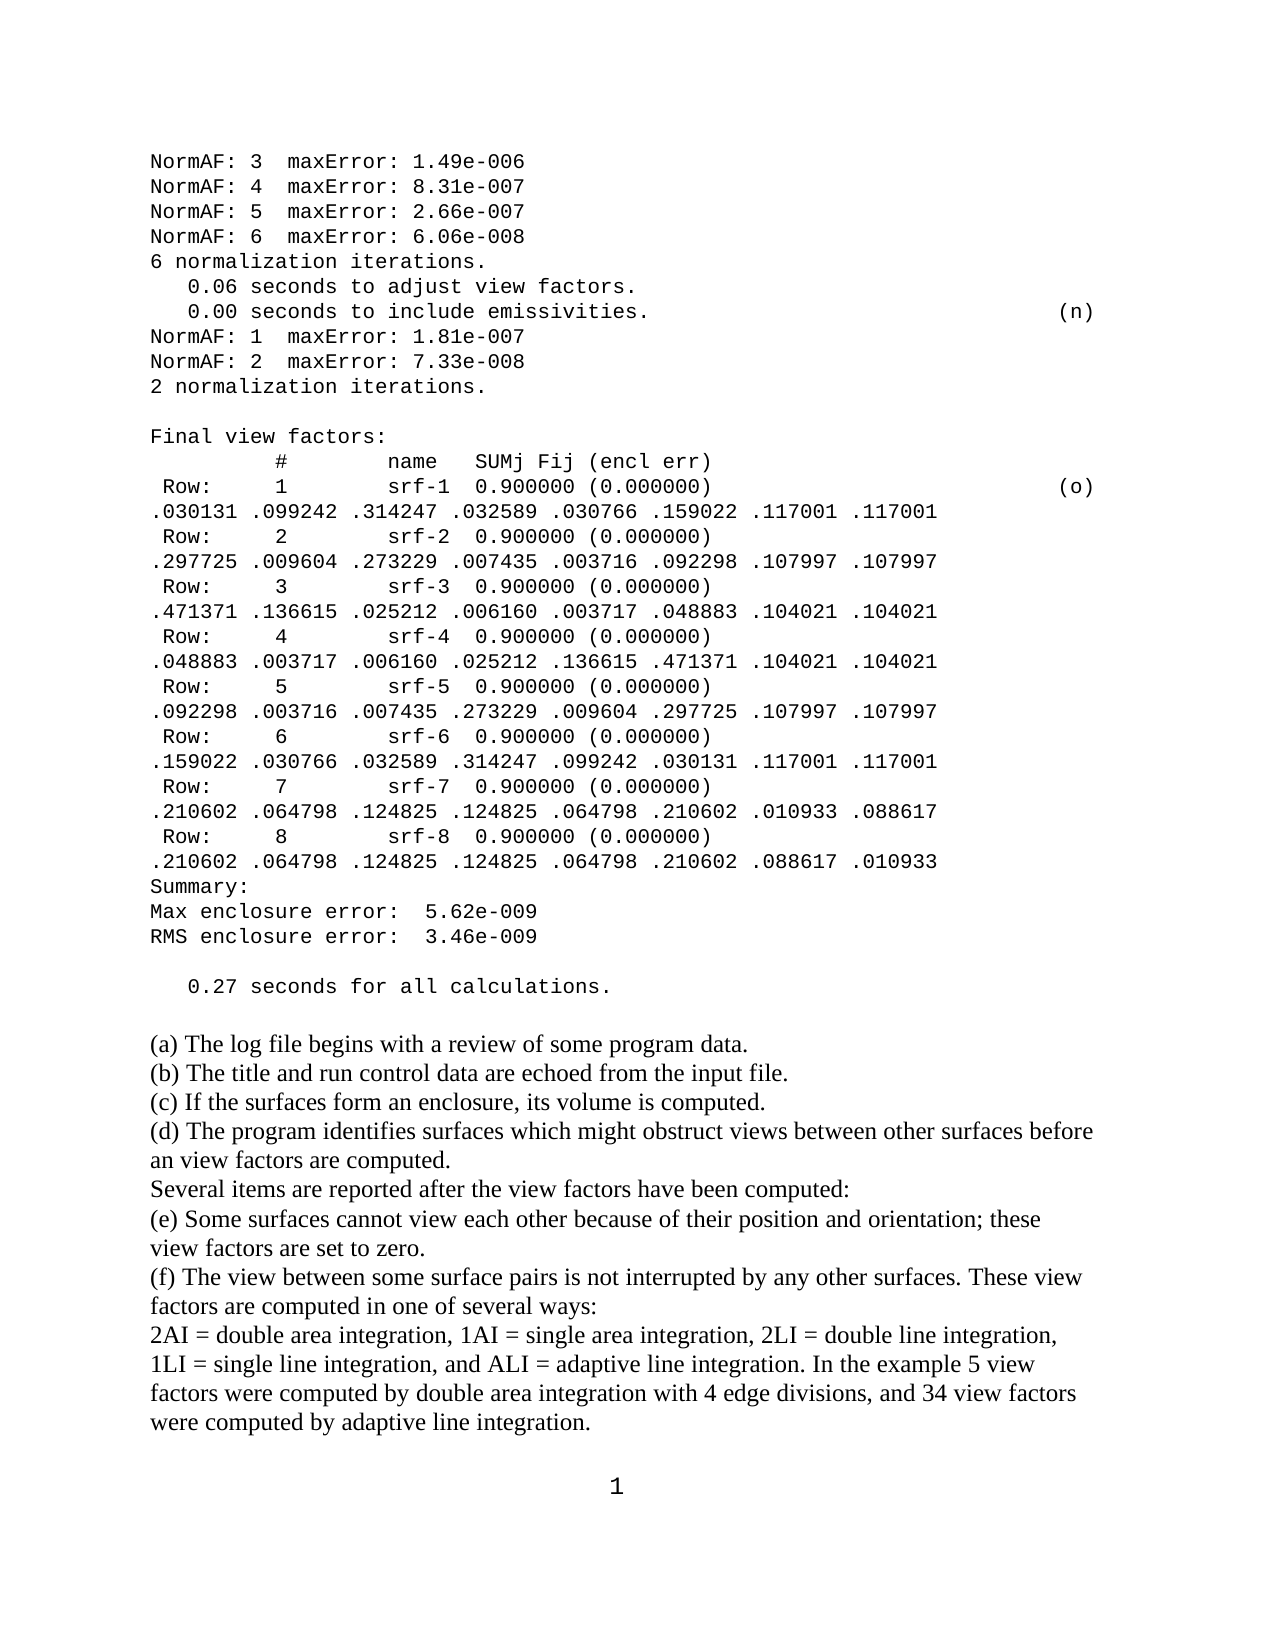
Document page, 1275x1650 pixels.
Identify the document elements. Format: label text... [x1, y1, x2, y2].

text RMS enclosure error: 3.46e‑009 [150, 925, 1095, 950]
text Row: 3 srf‑3 0.900000 (0.000000) [150, 575, 1095, 600]
text NormAF: 3 maxError: 1.49e‑006 [150, 150, 1095, 175]
text Several items are reported after the view factors have been computed: [150, 1174, 1095, 1203]
text Final view factors: [150, 425, 1095, 450]
text NormAF: 6 maxError: 6.06e‑008 [150, 225, 1095, 250]
text (f) The view between some surface pairs is not interrupted by any other surfaces. These view factors are computed in one of several ways: [150, 1262, 1095, 1320]
text 0.27 seconds for all calculations. [150, 975, 1095, 1000]
text NormAF: 2 maxError: 7.33e‑008 [150, 350, 1095, 375]
text NormAF: 5 maxError: 2.66e‑007 [150, 200, 1095, 225]
text (c) If the surfaces form an enclosure, its volume is computed. [150, 1087, 1095, 1116]
text 0.06 seconds to adjust view factors. [150, 275, 1095, 300]
text .048883 .003717 .006160 .025212 .136615 .471371 .104021 .104021 [150, 650, 1095, 675]
text Row: 5 srf‑5 0.900000 (0.000000) [150, 675, 1095, 700]
text Summary: [150, 875, 1095, 900]
text 0.00 seconds to include emissivities. (n) [150, 300, 1095, 325]
text 2AI = double area integration, 1AI = single area integration, 2LI = double line integration, 1LI = single line integration, and ALI = adaptive line integration. In the example 5 view factors were computed by double area integration with 4 edge divisions, and 34 view factors were computed by adaptive line integration. [150, 1320, 1095, 1436]
text (d) The program identifies surfaces which might obstruct views between other surfaces before an view factors are computed. [150, 1116, 1095, 1174]
text .210602 .064798 .124825 .124825 .064798 .210602 .088617 .010933 [150, 850, 1095, 875]
text NormAF: 1 maxError: 1.81e‑007 [150, 325, 1095, 350]
text Row: 7 srf‑7 0.900000 (0.000000) [150, 775, 1095, 800]
text (b) The title and run control data are echoed from the input file. [150, 1058, 1095, 1087]
text .092298 .003716 .007435 .273229 .009604 .297725 .107997 .107997 [150, 700, 1095, 725]
text 2 normalization iterations. [150, 375, 1095, 400]
text Row: 8 srf‑8 0.900000 (0.000000) [150, 825, 1095, 850]
text # name SUMj Fij (encl err) [150, 450, 1095, 475]
text .471371 .136615 .025212 .006160 .003717 .048883 .104021 .104021 [150, 600, 1095, 625]
text Row: 6 srf‑6 0.900000 (0.000000) [150, 725, 1095, 750]
text (e) Some surfaces cannot view each other because of their position and orientation; these view factors are set to zero. [150, 1203, 1095, 1262]
text .030131 .099242 .314247 .032589 .030766 .159022 .117001 .117001 [150, 500, 1095, 525]
text 6 normalization iterations. [150, 250, 1095, 275]
text Max enclosure error: 5.62e‑009 [150, 900, 1095, 925]
text Row: 1 srf‑1 0.900000 (0.000000) (o) [150, 475, 1095, 500]
text Row: 4 srf‑4 0.900000 (0.000000) [150, 625, 1095, 650]
text .297725 .009604 .273229 .007435 .003716 .092298 .107997 .107997 [150, 550, 1095, 575]
text (a) The log file begins with a review of some program data. [150, 1029, 1095, 1058]
text .210602 .064798 .124825 .124825 .064798 .210602 .010933 .088617 [150, 800, 1095, 825]
text Row: 2 srf‑2 0.900000 (0.000000) [150, 525, 1095, 550]
text .159022 .030766 .032589 .314247 .099242 .030131 .117001 .117001 [150, 750, 1095, 775]
text NormAF: 4 maxError: 8.31e‑007 [150, 175, 1095, 200]
